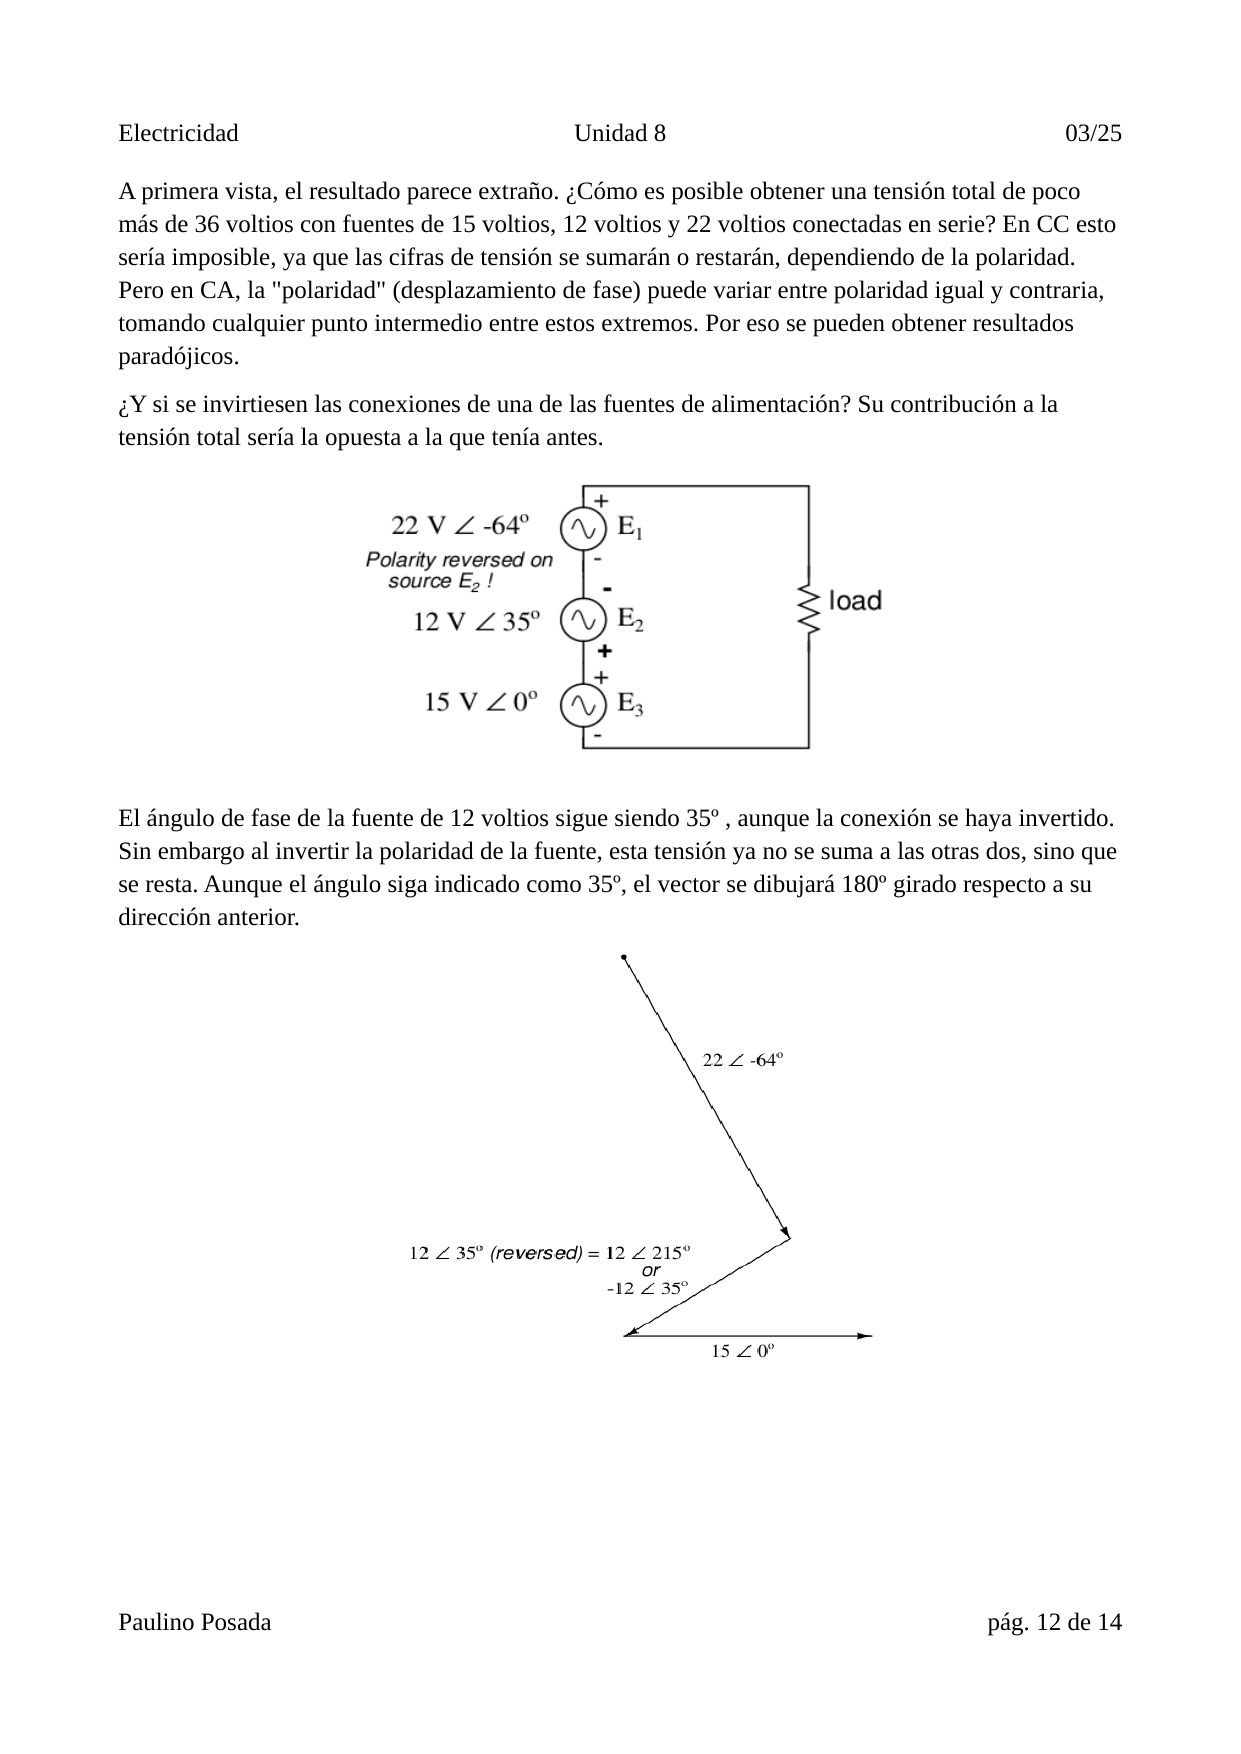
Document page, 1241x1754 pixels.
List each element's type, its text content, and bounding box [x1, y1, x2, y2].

text ¿Y si se invirtiesen las conexiones de una de las fuentes de alimentación? Su contribución a la tensión total sería la opuesta a la que tenía antes. [118, 389, 1122, 451]
text A primera vista, el resultado parece extraño. ¿Cómo es posible obtener una tensión total de poco más de 36 voltios con fuentes de 15 voltios, 12 voltios y 22 voltios conectadas en serie? En CC esto sería imposible, ya que las cifras de tensión se sumarán o restarán, dependiendo de la polaridad. Pero en CA, la "polaridad" (desplazamiento de fase) puede variar entre polaridad igual y contraria, tomando cualquier punto intermedio entre estos extremos. Por eso se pueden obtener resultados paradójicos. [118, 176, 1122, 370]
text El ángulo de fase de la fuente de 12 voltios sigue siendo 35º , aunque la conexión se haya invertido. Sin embargo al invertir la polaridad de la fuente, esta tensión ya no se suma a las otras dos, sino que se resta. Aunque el ángulo siga indicado como 35º, el vector se dibujará 180º girado respecto a su dirección anterior. [118, 803, 1122, 931]
picture [351, 469, 889, 771]
picture [343, 936, 888, 1382]
